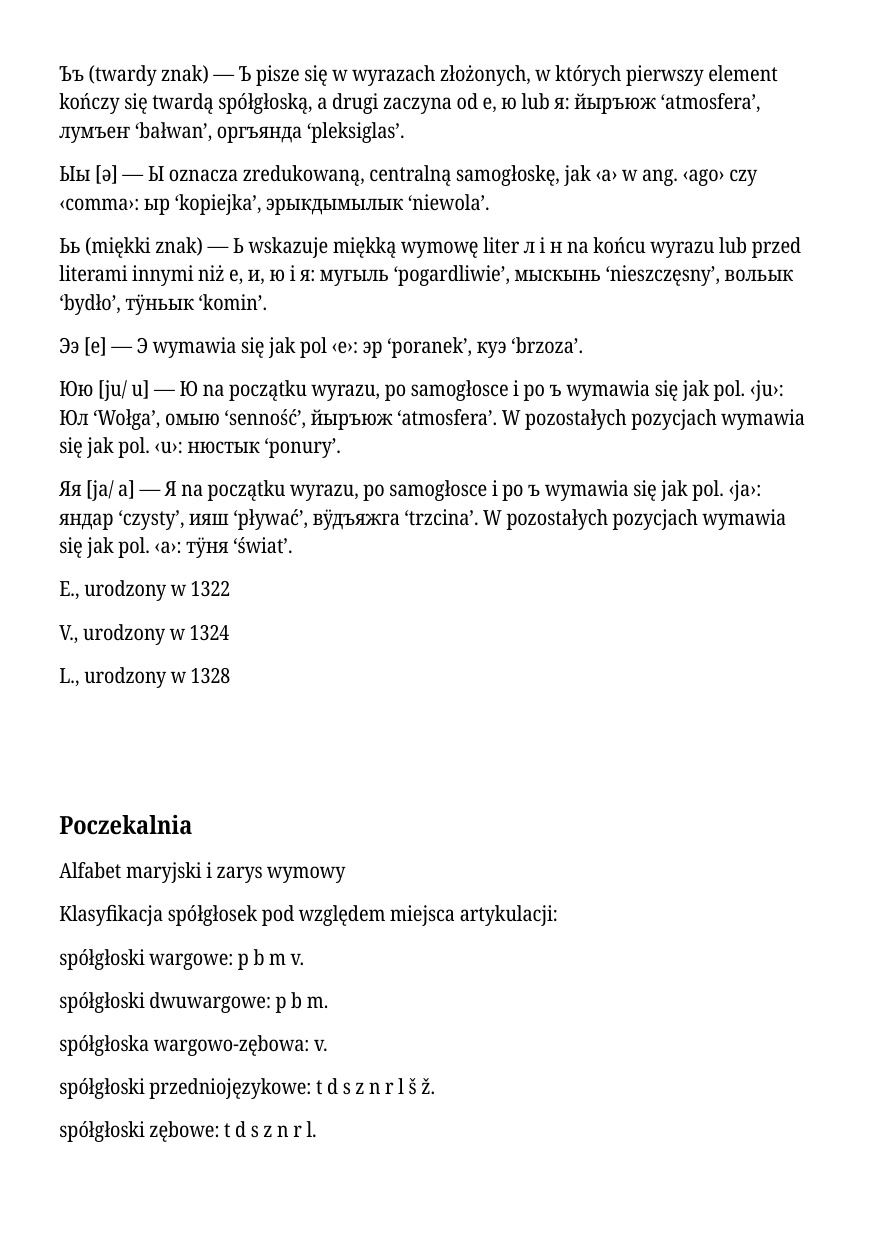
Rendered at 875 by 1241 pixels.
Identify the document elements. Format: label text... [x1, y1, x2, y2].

text Alfabet maryjski i zarys wymowy [59, 856, 815, 885]
text L., urodzony w 1328 [59, 661, 815, 689]
text Юю [ju/ u] — Ю na początku wyrazu, po samogłosce i po ъ wymawia się jak pol. ‹ju›: Юл ‘Wołga’, омыю ‘senność’, йыръюж ‘atmosfera’. W pozostałych pozycjach wymawia się jak pol. ‹u›: нюстык ‘ponury’. [59, 374, 815, 459]
text spółgłoski wargowe: p b m v. [59, 943, 815, 971]
text Ыы [ə] — Ы oznacza zredukowaną, centralną samogłoskę, jak ‹a› w ang. ‹ago› czy ‹comma›: ыр ‘kopiejka’, эрыкдымылык ‘niewola’. [59, 159, 815, 216]
subtitle Poczekalnia [59, 807, 815, 841]
text spółgłoski zębowe: t d s z n r l. [59, 1116, 815, 1144]
text Ъъ (twardy znak) — Ъ pisze się w wyrazach złożonych, w których pierwszy element kończy się twardą spółgłoską, a drugi zaczyna od е, ю lub я: йыръюж ‘atmosfera’, лумъеҥ ‘bałwan’, оргъянда ‘pleksiglas’. [59, 59, 815, 144]
text E., urodzony w 1322 [59, 574, 815, 603]
text Яя [ja/ a] — Я na początku wyrazu, po samogłosce i po ъ wymawia się jak pol. ‹ja›: яндар ‘czysty’, ияш ‘pływać’, вӱдъяжга ‘trzcina’. W pozostałych pozycjach wymawia się jak pol. ‹a›: тӱня ‘świat’. [59, 474, 815, 559]
text spółgłoski dwuwargowe: p b m. [59, 986, 815, 1014]
text Ьь (miękki znak) — Ь wskazuje miękką wymowę liter л i н na końcu wyrazu lub przed literami innymi niż е, и, ю i я: мугыль ‘pogardliwie’, мыскынь ‘nieszczęsny’, вольык ‘bydło’, тӱньык ‘komin’. [59, 231, 815, 316]
text V., urodzony w 1324 [59, 618, 815, 646]
text spółgłoska wargowo-zębowa: v. [59, 1029, 815, 1058]
text Ээ [e] — Э wymawia się jak pol ‹e›: эр ‘poranek’, куэ ‘brzoza’. [59, 331, 815, 359]
text Klasyfikacja spółgłosek pod względem miejsca artykulacji: [59, 899, 815, 928]
text spółgłoski przedniojęzykowe: t d s z n r l š ž. [59, 1072, 815, 1101]
